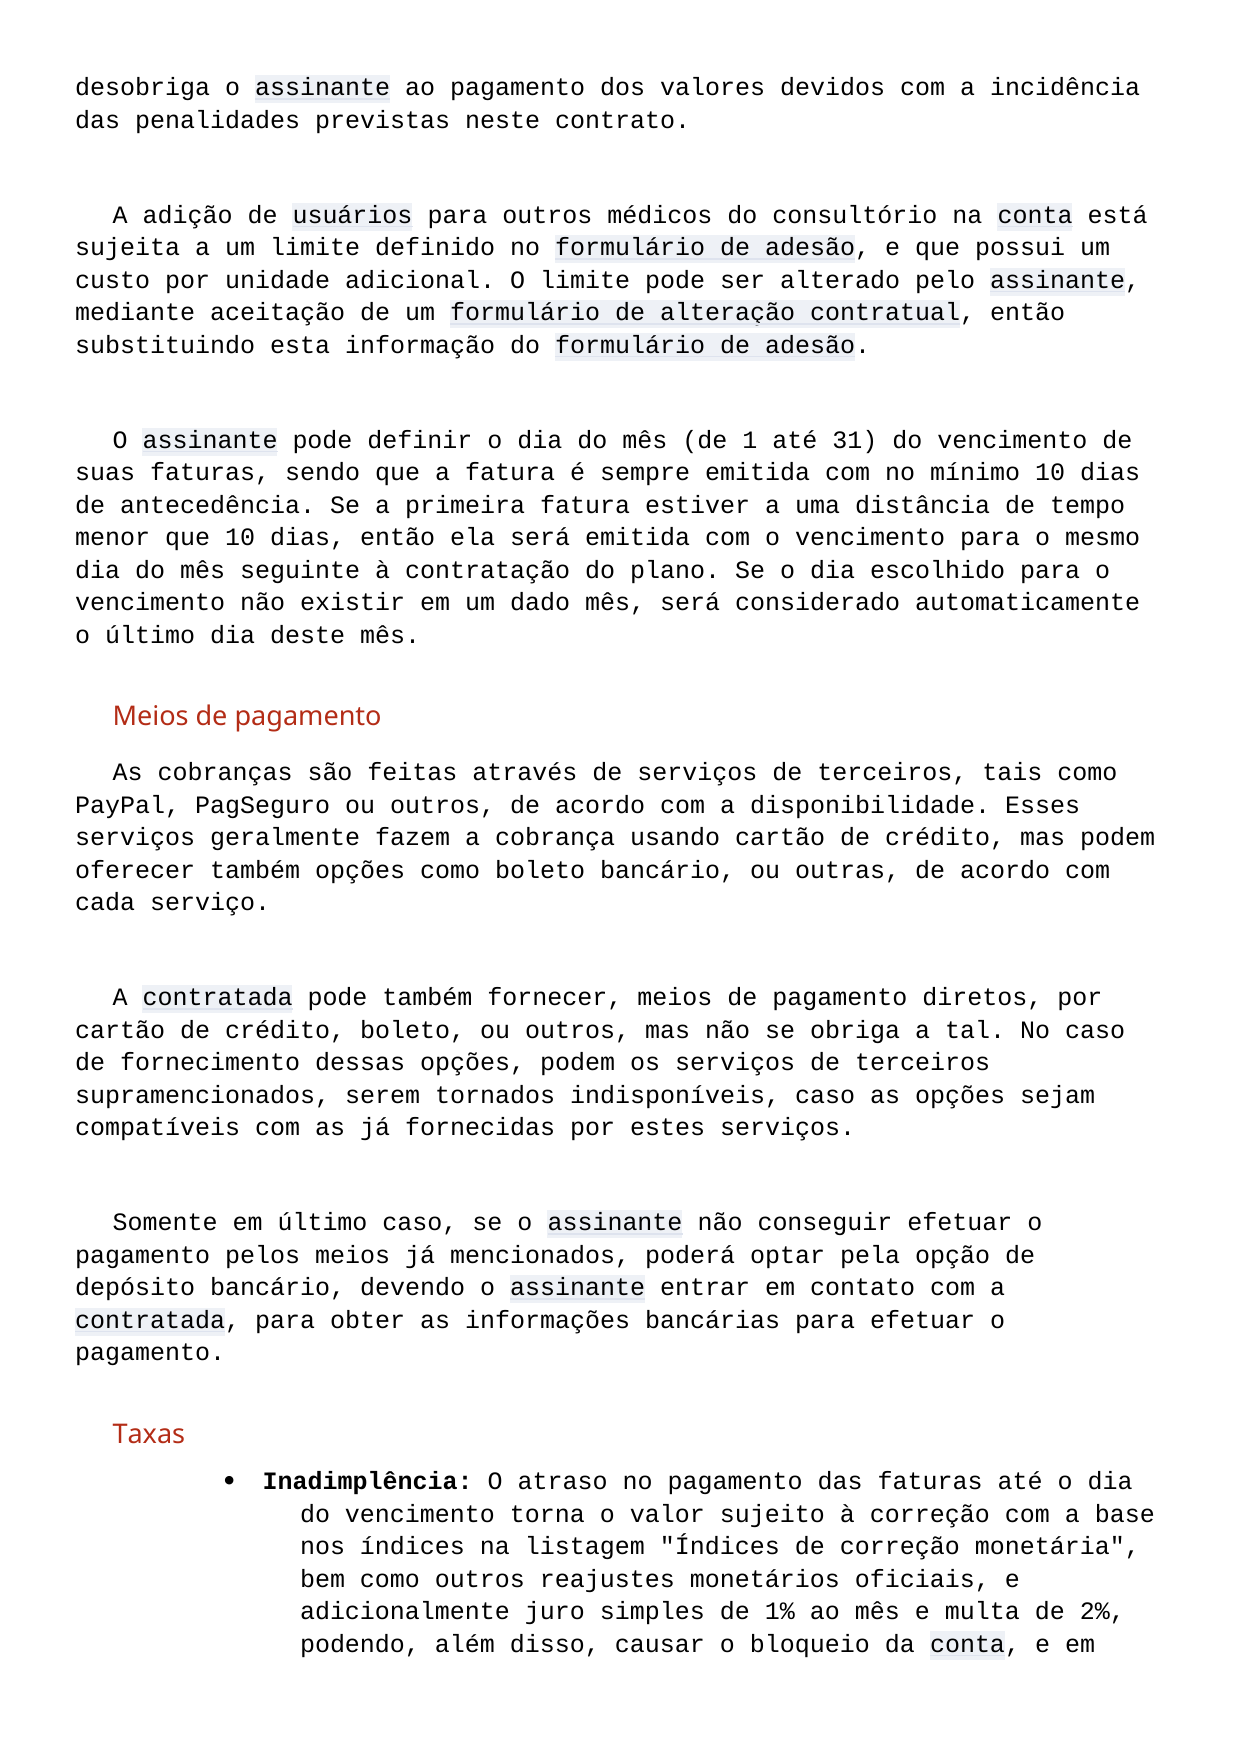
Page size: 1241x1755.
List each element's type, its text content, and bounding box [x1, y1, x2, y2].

text A adição de usuários para outros médicos do consultório na conta está sujeita a um limite definido no formulário de adesão, e que possui um custo por unidade adicional. O limite pode ser alterado pelo assinante, mediante aceitação de um formulário de alteração contratual, então substituindo esta informação do formulário de adesão. [75, 202, 1165, 361]
text Somente em último caso, se o assinante não conseguir efetuar o pagamento pelos meios já mencionados, poderá optar pela opção de depósito bancário, devendo o assinante entrar em contato com a contratada, para obter as informações bancárias para efetuar o pagamento. [75, 1210, 1165, 1368]
list Inadimplência: O atraso no pagamento das faturas até o dia do vencimento torna o valor sujeito à correção com a base nos índices na listagem "Índices de correção monetária", bem como outros reajustes monetários oficiais, e adicionalmente juro simples de 1% ao mês e multa de 2%, podendo, além disso, causar o bloqueio da conta, e em [225, 1469, 1165, 1660]
subtitle Taxas [75, 1414, 1165, 1451]
text desobriga o assinante ao pagamento dos valores devidos com a incidência das penalidades previstas neste contrato. [75, 75, 1165, 136]
text A contratada pode também fornecer, meios de pagamento diretos, por cartão de crédito, boleto, ou outros, mas não se obriga a tal. No caso de fornecimento dessas opções, podem os serviços de terceiros supramencionados, serem tornados indisponíveis, caso as opções sejam compatíveis com as já fornecidas por estes serviços. [75, 985, 1165, 1143]
text As cobranças são feitas através de serviços de terceiros, tais como PayPal, PagSeguro ou outros, de acordo com a disponibilidade. Esses serviços geralmente fazem a cobrança usando cartão de crédito, mas podem oferecer também opções como boleto bancário, ou outras, de acordo com cada serviço. [75, 760, 1165, 918]
text O assinante pode definir o dia do mês (de 1 até 31) do vencimento de suas faturas, sendo que a fatura é sempre emitida com no mínimo 10 dias de antecedência. Se a primeira fatura estiver a uma distância de tempo menor que 10 dias, então ela será emitida com o vencimento para o mesmo dia do mês seguinte à contratação do plano. Se o dia escolhido para o vencimento não existir em um dado mês, será considerado automaticamente o último dia deste mês. [75, 427, 1165, 651]
subtitle Meios de pagamento [75, 697, 1165, 733]
